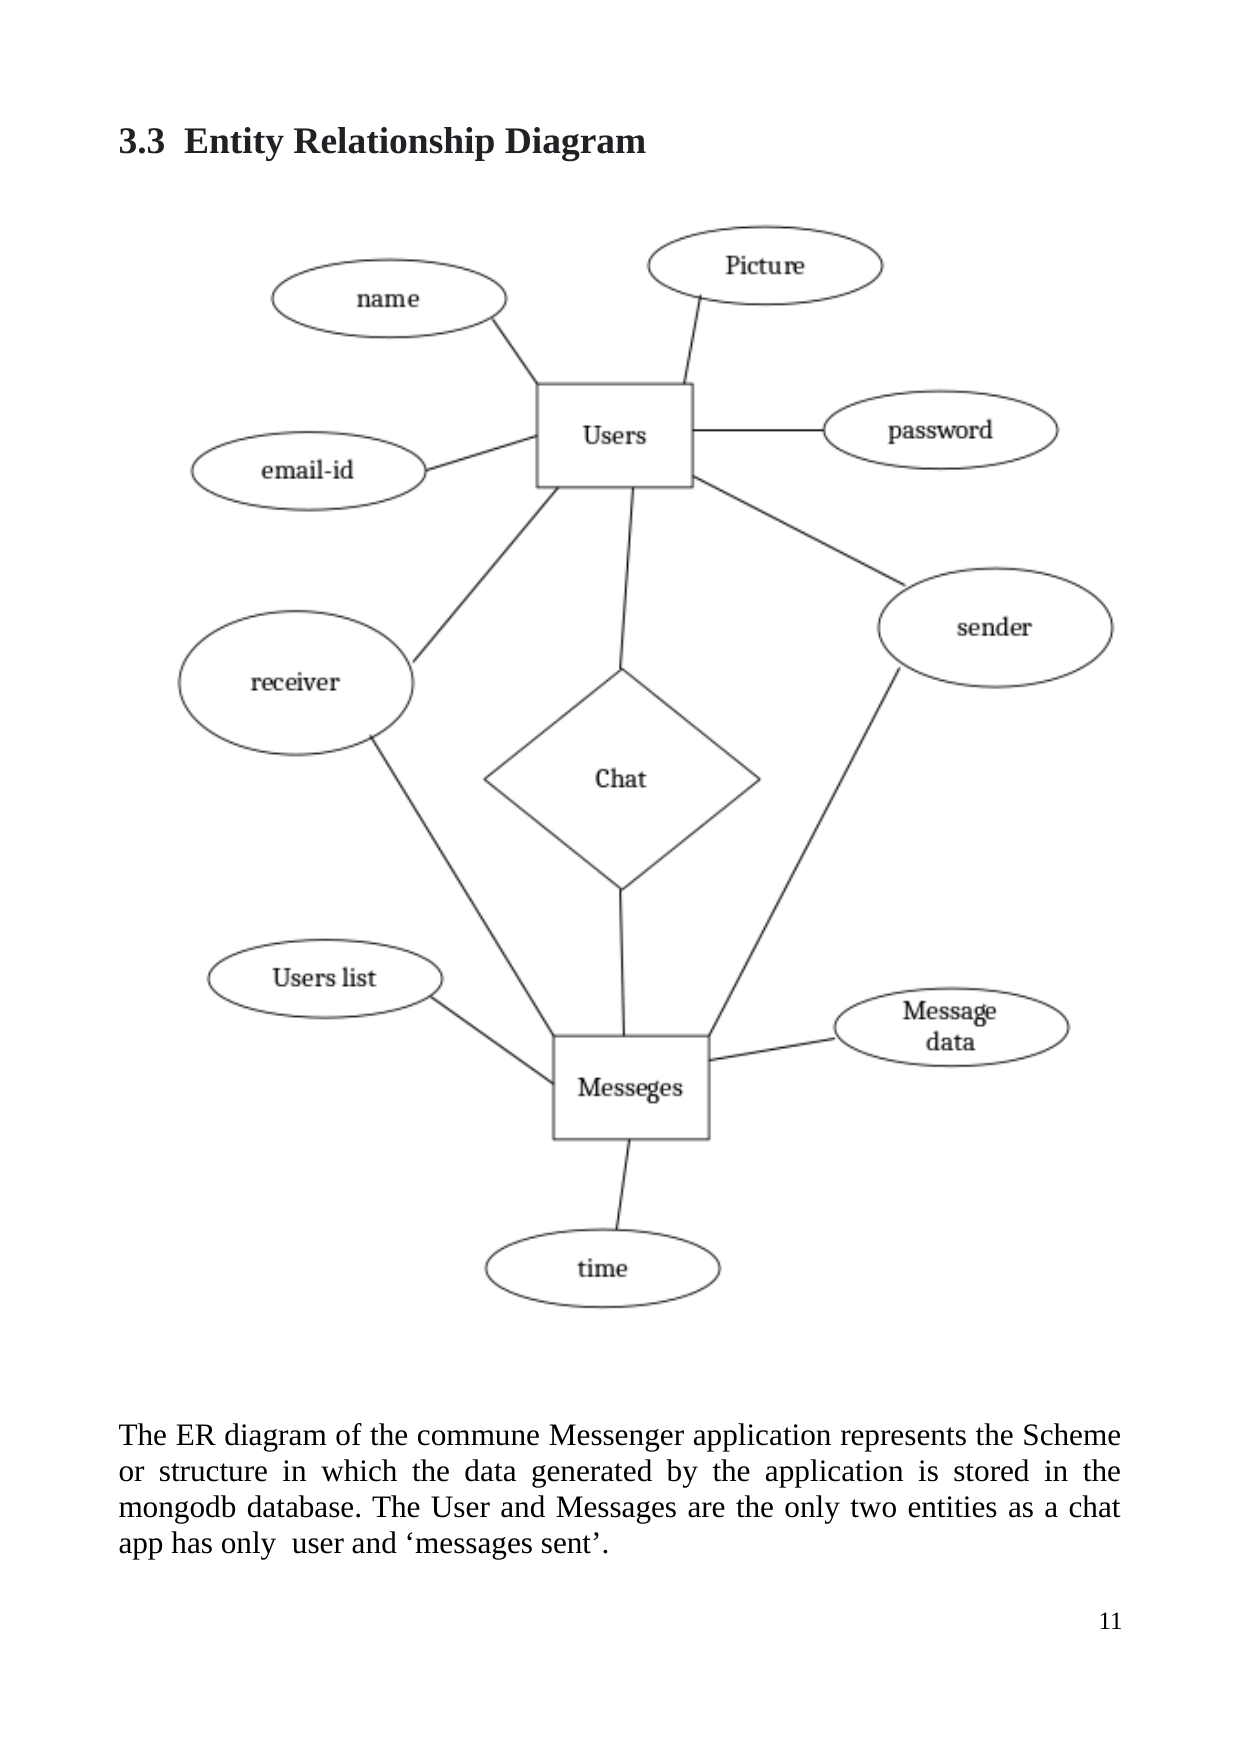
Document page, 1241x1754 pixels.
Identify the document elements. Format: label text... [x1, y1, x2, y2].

text The ER diagram of the commune Messenger application represents the Scheme or structure in which the data generated by the application is stored in the mongodb database. The User and Messages are the only two entities as a chat app has only user and ‘messages sent’. [118, 1416, 1122, 1560]
text 3.3 Entity Relationship Diagram [118, 118, 1122, 161]
picture [145, 185, 1142, 1374]
